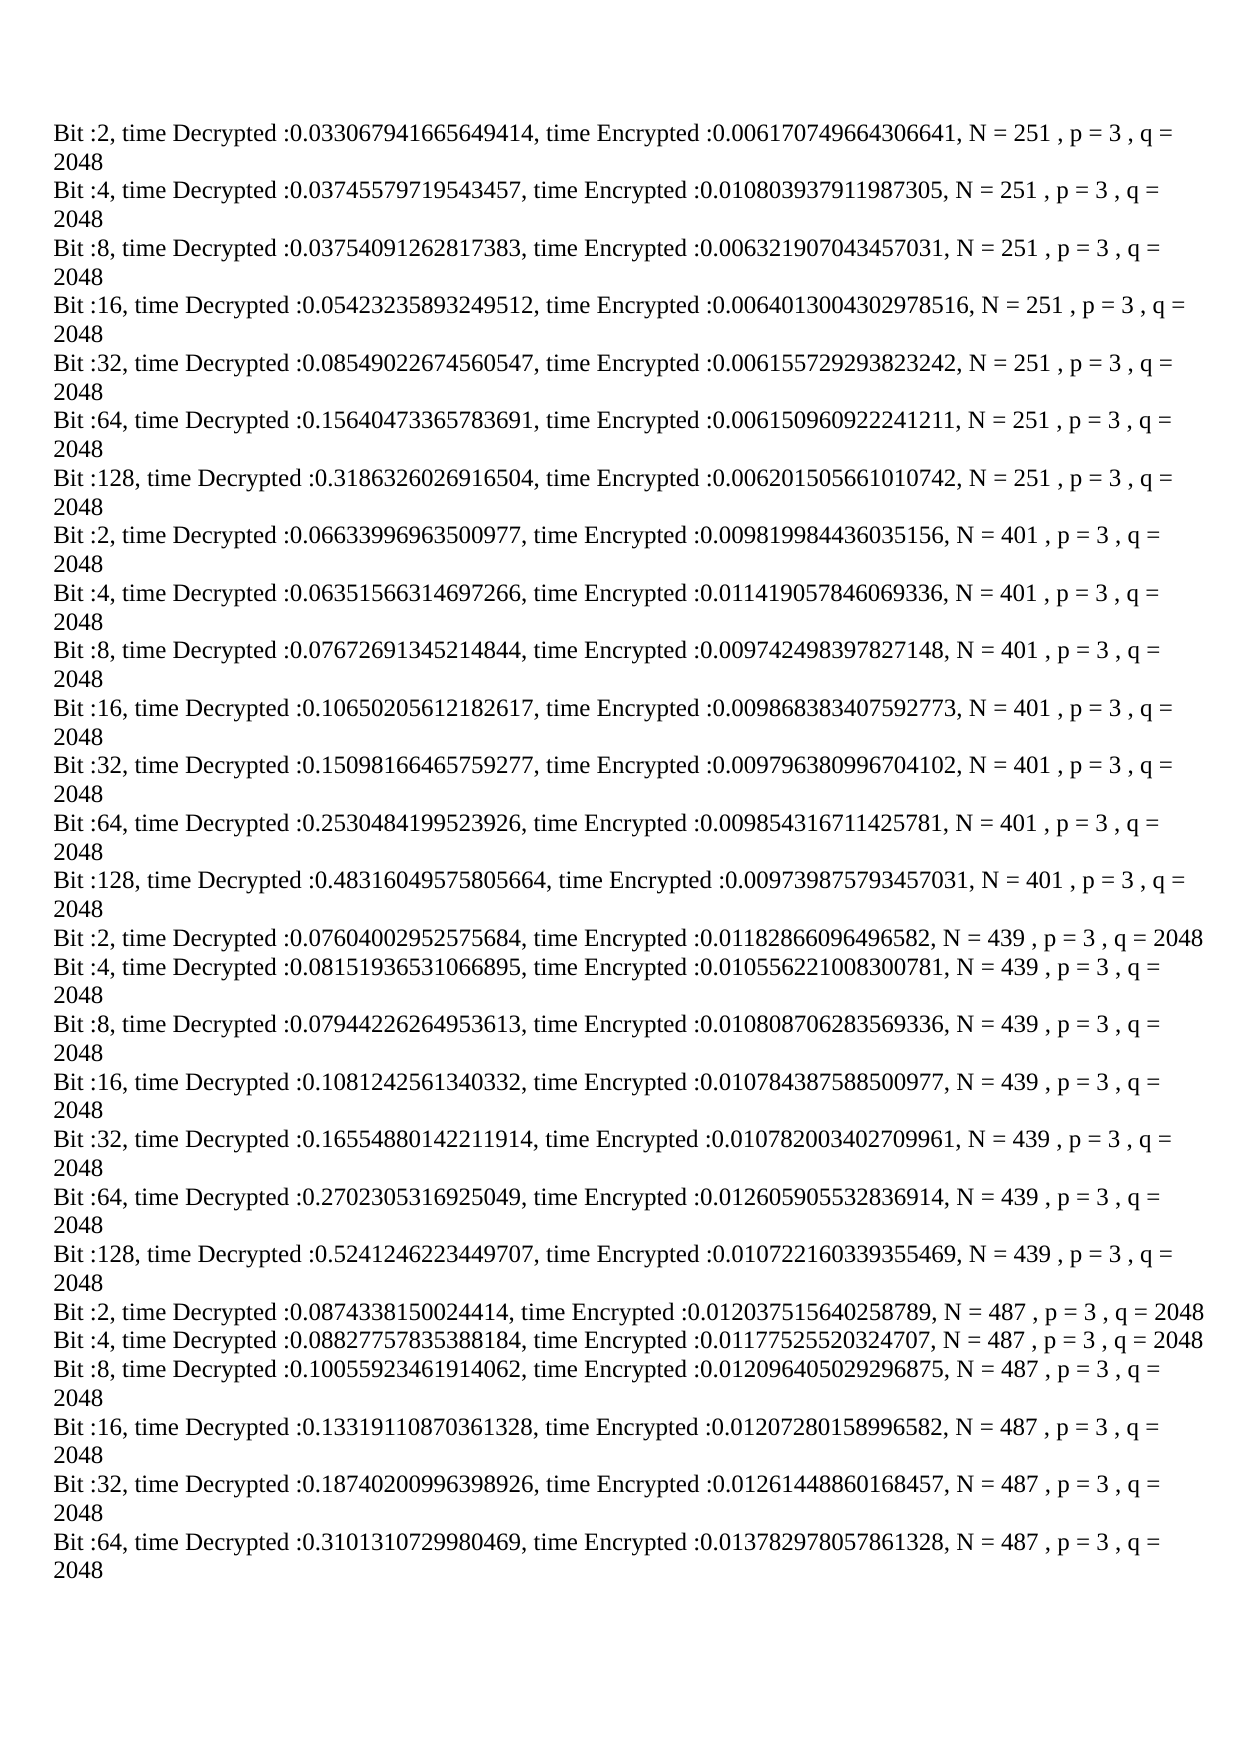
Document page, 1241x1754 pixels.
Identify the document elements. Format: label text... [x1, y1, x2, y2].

text Bit :8, time Decrypted :0.10055923461914062, time Encrypted :0.012096405029296875, N = 487 , p = 3 , q = 2048 [53, 1354, 1215, 1412]
text Bit :32, time Decrypted :0.18740200996398926, time Encrypted :0.01261448860168457, N = 487 , p = 3 , q = 2048 [53, 1469, 1215, 1527]
text Bit :8, time Decrypted :0.07672691345214844, time Encrypted :0.009742498397827148, N = 401 , p = 3 , q = 2048 [53, 636, 1215, 693]
text Bit :16, time Decrypted :0.13319110870361328, time Encrypted :0.01207280158996582, N = 487 , p = 3 , q = 2048 [53, 1412, 1215, 1469]
text Bit :64, time Decrypted :0.15640473365783691, time Encrypted :0.006150960922241211, N = 251 , p = 3 , q = 2048 [53, 406, 1215, 463]
text Bit :64, time Decrypted :0.2530484199523926, time Encrypted :0.009854316711425781, N = 401 , p = 3 , q = 2048 [53, 808, 1215, 866]
text Bit :32, time Decrypted :0.15098166465759277, time Encrypted :0.009796380996704102, N = 401 , p = 3 , q = 2048 [53, 751, 1215, 808]
text Bit :4, time Decrypted :0.08151936531066895, time Encrypted :0.010556221008300781, N = 439 , p = 3 , q = 2048 [53, 952, 1215, 1009]
text Bit :128, time Decrypted :0.48316049575805664, time Encrypted :0.009739875793457031, N = 401 , p = 3 , q = 2048 [53, 866, 1215, 923]
text Bit :32, time Decrypted :0.16554880142211914, time Encrypted :0.010782003402709961, N = 439 , p = 3 , q = 2048 [53, 1124, 1215, 1182]
text Bit :16, time Decrypted :0.10650205612182617, time Encrypted :0.009868383407592773, N = 401 , p = 3 , q = 2048 [53, 693, 1215, 751]
text Bit :4, time Decrypted :0.08827757835388184, time Encrypted :0.01177525520324707, N = 487 , p = 3 , q = 2048 [53, 1326, 1215, 1354]
text Bit :32, time Decrypted :0.08549022674560547, time Encrypted :0.006155729293823242, N = 251 , p = 3 , q = 2048 [53, 348, 1215, 406]
text Bit :128, time Decrypted :0.5241246223449707, time Encrypted :0.010722160339355469, N = 439 , p = 3 , q = 2048 [53, 1239, 1215, 1297]
text Bit :128, time Decrypted :0.3186326026916504, time Encrypted :0.006201505661010742, N = 251 , p = 3 , q = 2048 [53, 463, 1215, 521]
text Bit :4, time Decrypted :0.06351566314697266, time Encrypted :0.011419057846069336, N = 401 , p = 3 , q = 2048 [53, 578, 1215, 636]
text Bit :16, time Decrypted :0.1081242561340332, time Encrypted :0.010784387588500977, N = 439 , p = 3 , q = 2048 [53, 1067, 1215, 1124]
text Bit :2, time Decrypted :0.0874338150024414, time Encrypted :0.012037515640258789, N = 487 , p = 3 , q = 2048 [53, 1297, 1215, 1326]
text Bit :2, time Decrypted :0.07604002952575684, time Encrypted :0.01182866096496582, N = 439 , p = 3 , q = 2048 [53, 923, 1215, 952]
text Bit :2, time Decrypted :0.033067941665649414, time Encrypted :0.006170749664306641, N = 251 , p = 3 , q = 2048 [53, 118, 1215, 176]
text Bit :8, time Decrypted :0.03754091262817383, time Encrypted :0.006321907043457031, N = 251 , p = 3 , q = 2048 [53, 233, 1215, 291]
text Bit :16, time Decrypted :0.05423235893249512, time Encrypted :0.0064013004302978516, N = 251 , p = 3 , q = 2048 [53, 291, 1215, 348]
text Bit :2, time Decrypted :0.06633996963500977, time Encrypted :0.009819984436035156, N = 401 , p = 3 , q = 2048 [53, 521, 1215, 578]
text Bit :64, time Decrypted :0.3101310729980469, time Encrypted :0.013782978057861328, N = 487 , p = 3 , q = 2048 [53, 1527, 1215, 1584]
text Bit :8, time Decrypted :0.07944226264953613, time Encrypted :0.010808706283569336, N = 439 , p = 3 , q = 2048 [53, 1009, 1215, 1067]
text Bit :64, time Decrypted :0.2702305316925049, time Encrypted :0.012605905532836914, N = 439 , p = 3 , q = 2048 [53, 1182, 1215, 1239]
text Bit :4, time Decrypted :0.03745579719543457, time Encrypted :0.010803937911987305, N = 251 , p = 3 , q = 2048 [53, 176, 1215, 233]
